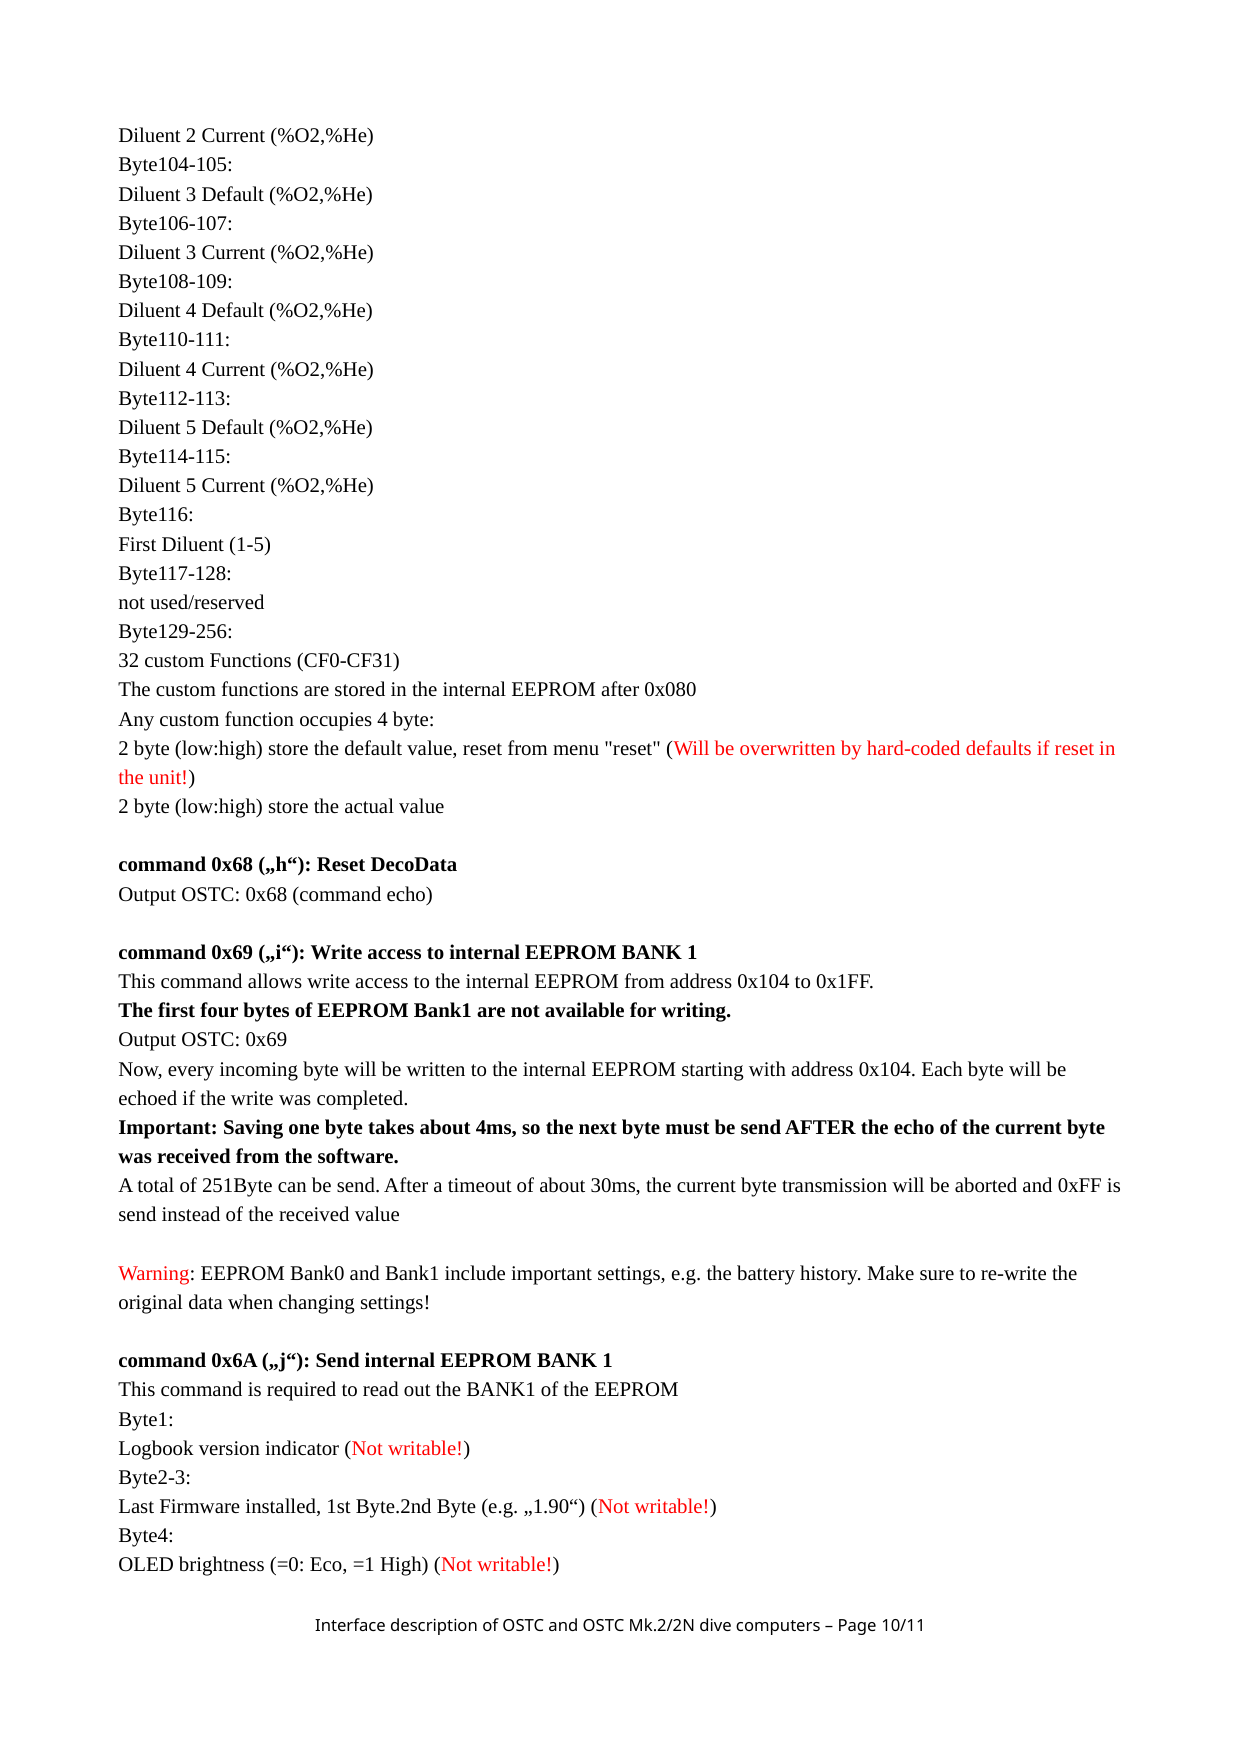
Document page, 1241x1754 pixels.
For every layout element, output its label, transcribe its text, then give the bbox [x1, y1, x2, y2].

text This command is required to read out the BANK1 of the EEPROM [118, 1372, 1122, 1401]
text Byte114-115: [118, 439, 1122, 468]
text The first four bytes of EEPROM Bank1 are not available for writing. [118, 993, 1122, 1022]
text Diluent 4 Default (%O2,%He) [118, 293, 1122, 322]
text The custom functions are stored in the internal EEPROM after 0x080 [118, 672, 1122, 701]
text Byte112-113: [118, 381, 1122, 410]
text Byte129-256: [118, 614, 1122, 643]
text Diluent 5 Default (%O2,%He) [118, 410, 1122, 439]
text Important: Saving one byte takes about 4ms, so the next byte must be send AFTER the echo of the current byte was received from the software. [118, 1110, 1122, 1168]
text Output OSTC: 0x69 [118, 1022, 1122, 1051]
text command 0x6A („j“): Send internal EEPROM BANK 1 [118, 1343, 1122, 1372]
text Byte110-111: [118, 322, 1122, 351]
text Output OSTC: 0x68 (command echo) [118, 876, 1122, 906]
text 32 custom Functions (CF0-CF31) [118, 643, 1122, 672]
text Diluent 3 Default (%O2,%He) [118, 176, 1122, 206]
text Logbook version indicator (Not writable!) [118, 1431, 1122, 1460]
text command 0x68 („h“): Reset DecoData [118, 847, 1122, 876]
text OLED brightness (=0: Eco, =1 High) (Not writable!) [118, 1547, 1122, 1576]
text Byte106-107: [118, 206, 1122, 235]
text A total of 251Byte can be send. After a timeout of about 30ms, the current byte transmission will be aborted and 0xFF is send instead of the received value [118, 1168, 1122, 1226]
text Byte108-109: [118, 264, 1122, 293]
text Any custom function occupies 4 byte: [118, 701, 1122, 731]
text Byte2-3: [118, 1460, 1122, 1489]
text Now, every incoming byte will be written to the internal EEPROM starting with address 0x104. Each byte will be echoed if the write was completed. [118, 1051, 1122, 1110]
text Last Firmware installed, 1st Byte.2nd Byte (e.g. „1.90“) (Not writable!) [118, 1489, 1122, 1518]
text First Diluent (1-5) [118, 526, 1122, 556]
text Diluent 5 Current (%O2,%He) [118, 468, 1122, 497]
text Byte116: [118, 497, 1122, 526]
text Byte104-105: [118, 147, 1122, 176]
text Warning: EEPROM Bank0 and Bank1 include important settings, e.g. the battery history. Make sure to re-write the original data when changing settings! [118, 1256, 1122, 1314]
text This command allows write access to the internal EEPROM from address 0x104 to 0x1FF. [118, 964, 1122, 993]
text Byte117-128: [118, 556, 1122, 585]
text Diluent 3 Current (%O2,%He) [118, 235, 1122, 264]
text 2 byte (low:high) store the default value, reset from menu "reset" (Will be overwritten by hard-coded defaults if reset in the unit!) [118, 731, 1122, 789]
text Diluent 2 Current (%O2,%He) [118, 118, 1122, 147]
text 2 byte (low:high) store the actual value [118, 789, 1122, 818]
text Byte1: [118, 1401, 1122, 1431]
text not used/reserved [118, 585, 1122, 614]
text command 0x69 („i“): Write access to internal EEPROM BANK 1 [118, 935, 1122, 964]
text Byte4: [118, 1518, 1122, 1547]
text Diluent 4 Current (%O2,%He) [118, 351, 1122, 381]
